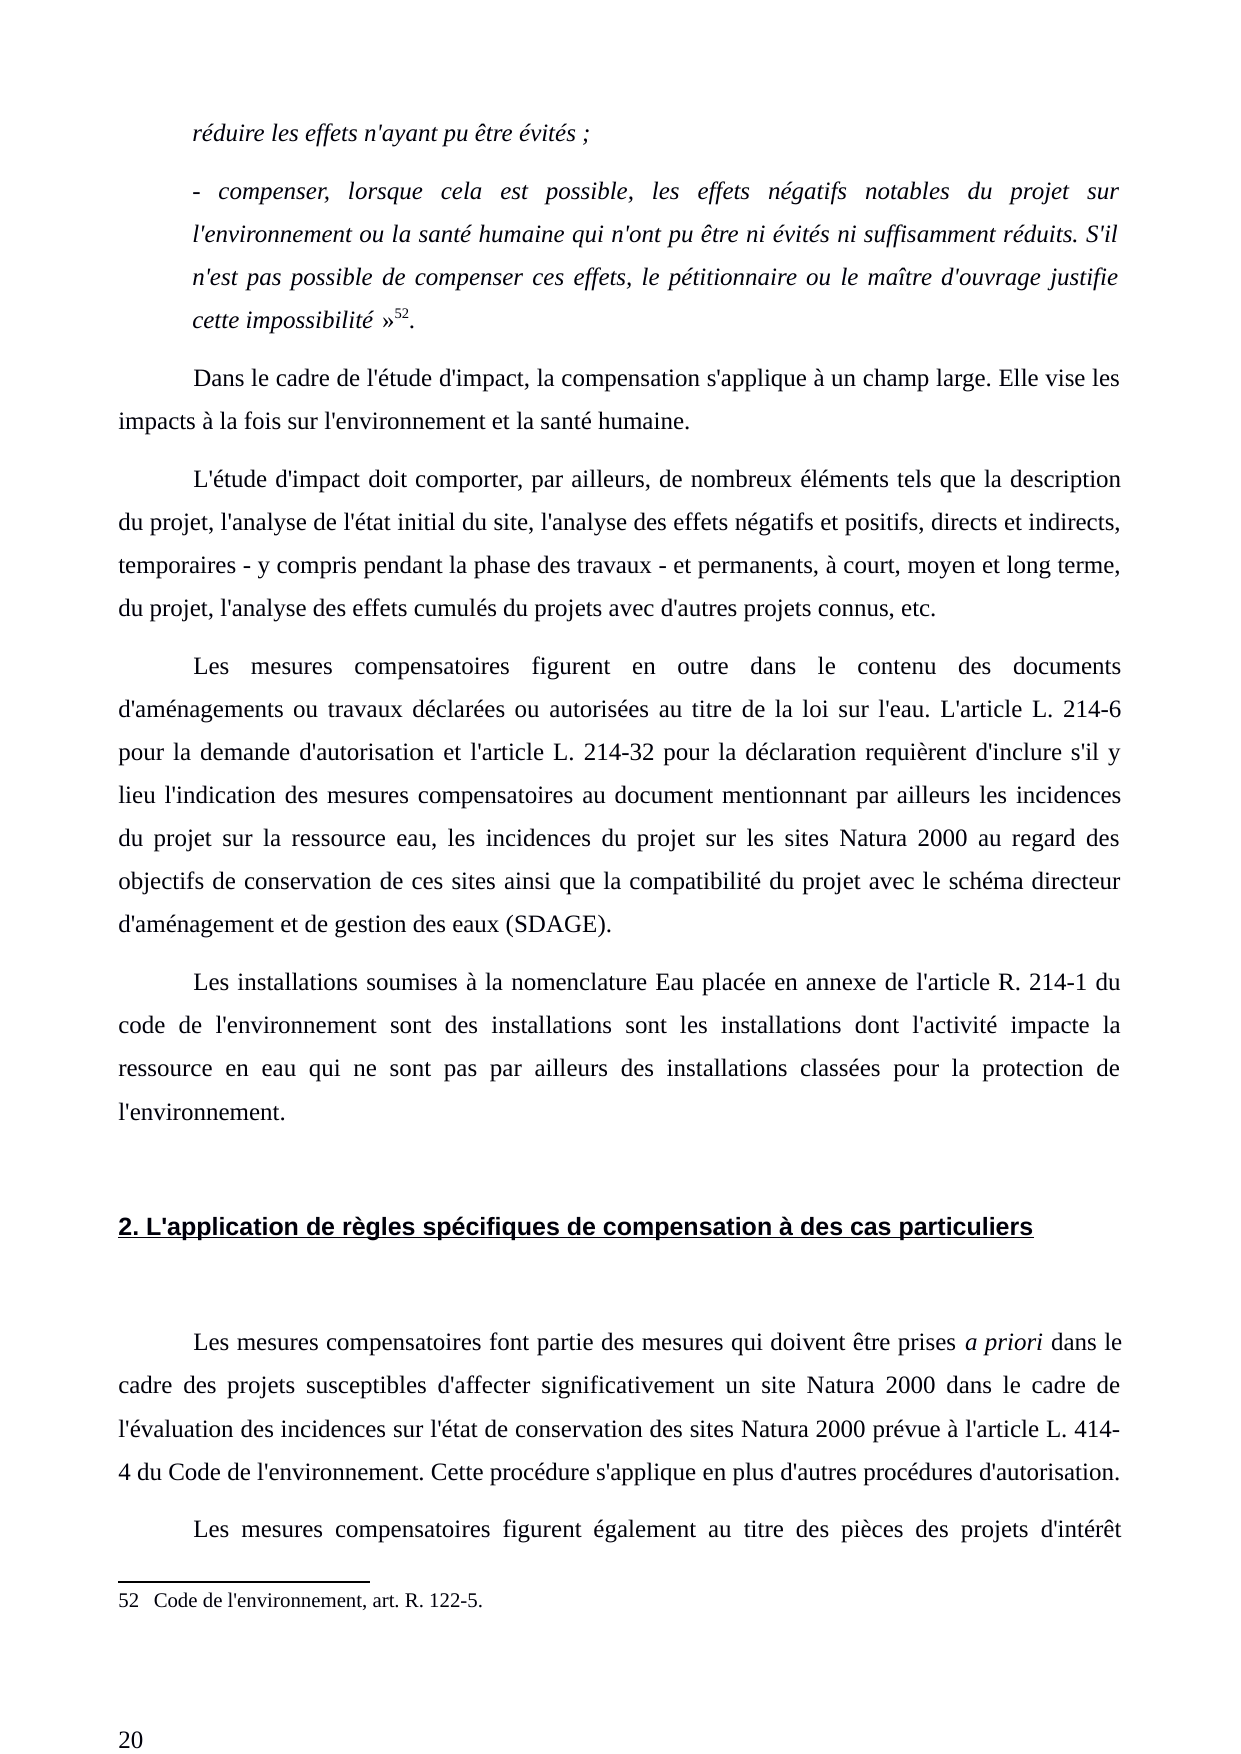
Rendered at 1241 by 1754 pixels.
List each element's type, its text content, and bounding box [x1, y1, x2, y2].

text 2. L'application de règles spécifiques de compensation à des cas particuliers [118, 1212, 1122, 1241]
text réduire les effets n'ayant pu être évités ; [192, 118, 1122, 147]
text Dans le cadre de l'étude d'impact, la compensation s'applique à un champ large. Elle vise les impacts à la fois sur l'environnement et la santé humaine. [118, 363, 1122, 435]
text Les mesures compensatoires figurent également au titre des pièces des projets d'intérêt [118, 1514, 1122, 1543]
text Les mesures compensatoires font partie des mesures qui doivent être prises a priori dans le cadre des projets susceptibles d'affecter significativement un site Natura 2000 dans le cadre de l'évaluation des incidences sur l'état de conservation des sites Natura 2000 prévue à l'article L. 414-4 du Code de l'environnement. Cette procédure s'applique en plus d'autres procédures d'autorisation. [118, 1327, 1122, 1486]
text - compenser, lorsque cela est possible, les effets négatifs notables du projet sur l'environnement ou la santé humaine qui n'ont pu être ni évités ni suffisamment réduits. S'il n'est pas possible de compenser ces effets, le pétitionnaire ou le maître d'ouvrage justifie cette impossibilité ». [192, 176, 1122, 334]
text Les mesures compensatoires figurent en outre dans le contenu des documents d'aménagements ou travaux déclarées ou autorisées au titre de la loi sur l'eau. L'article L. 214-6 pour la demande d'autorisation et l'article L. 214-32 pour la déclaration requièrent d'inclure s'il y lieu l'indication des mesures compensatoires au document mentionnant par ailleurs les incidences du projet sur la ressource eau, les incidences du projet sur les sites Natura 2000 au regard des objectifs de conservation de ces sites ainsi que la compatibilité du projet avec le schéma directeur d'aménagement et de gestion des eaux (SDAGE). [118, 651, 1122, 938]
text Les installations soumises à la nomenclature Eau placée en annexe de l'article R. 214-1 du code de l'environnement sont des installations sont les installations dont l'activité impacte la ressource en eau qui ne sont pas par ailleurs des installations classées pour la protection de l'environnement. [118, 967, 1122, 1125]
text Code de l'environnement, art. R. 122-5. [118, 1588, 1122, 1612]
text L'étude d'impact doit comporter, par ailleurs, de nombreux éléments tels que la description du projet, l'analyse de l'état initial du site, l'analyse des effets négatifs et positifs, directs et indirects, temporaires - y compris pendant la phase des travaux - et permanents, à court, moyen et long terme, du projet, l'analyse des effets cumulés du projets avec d'autres projets connus, etc. [118, 464, 1122, 622]
